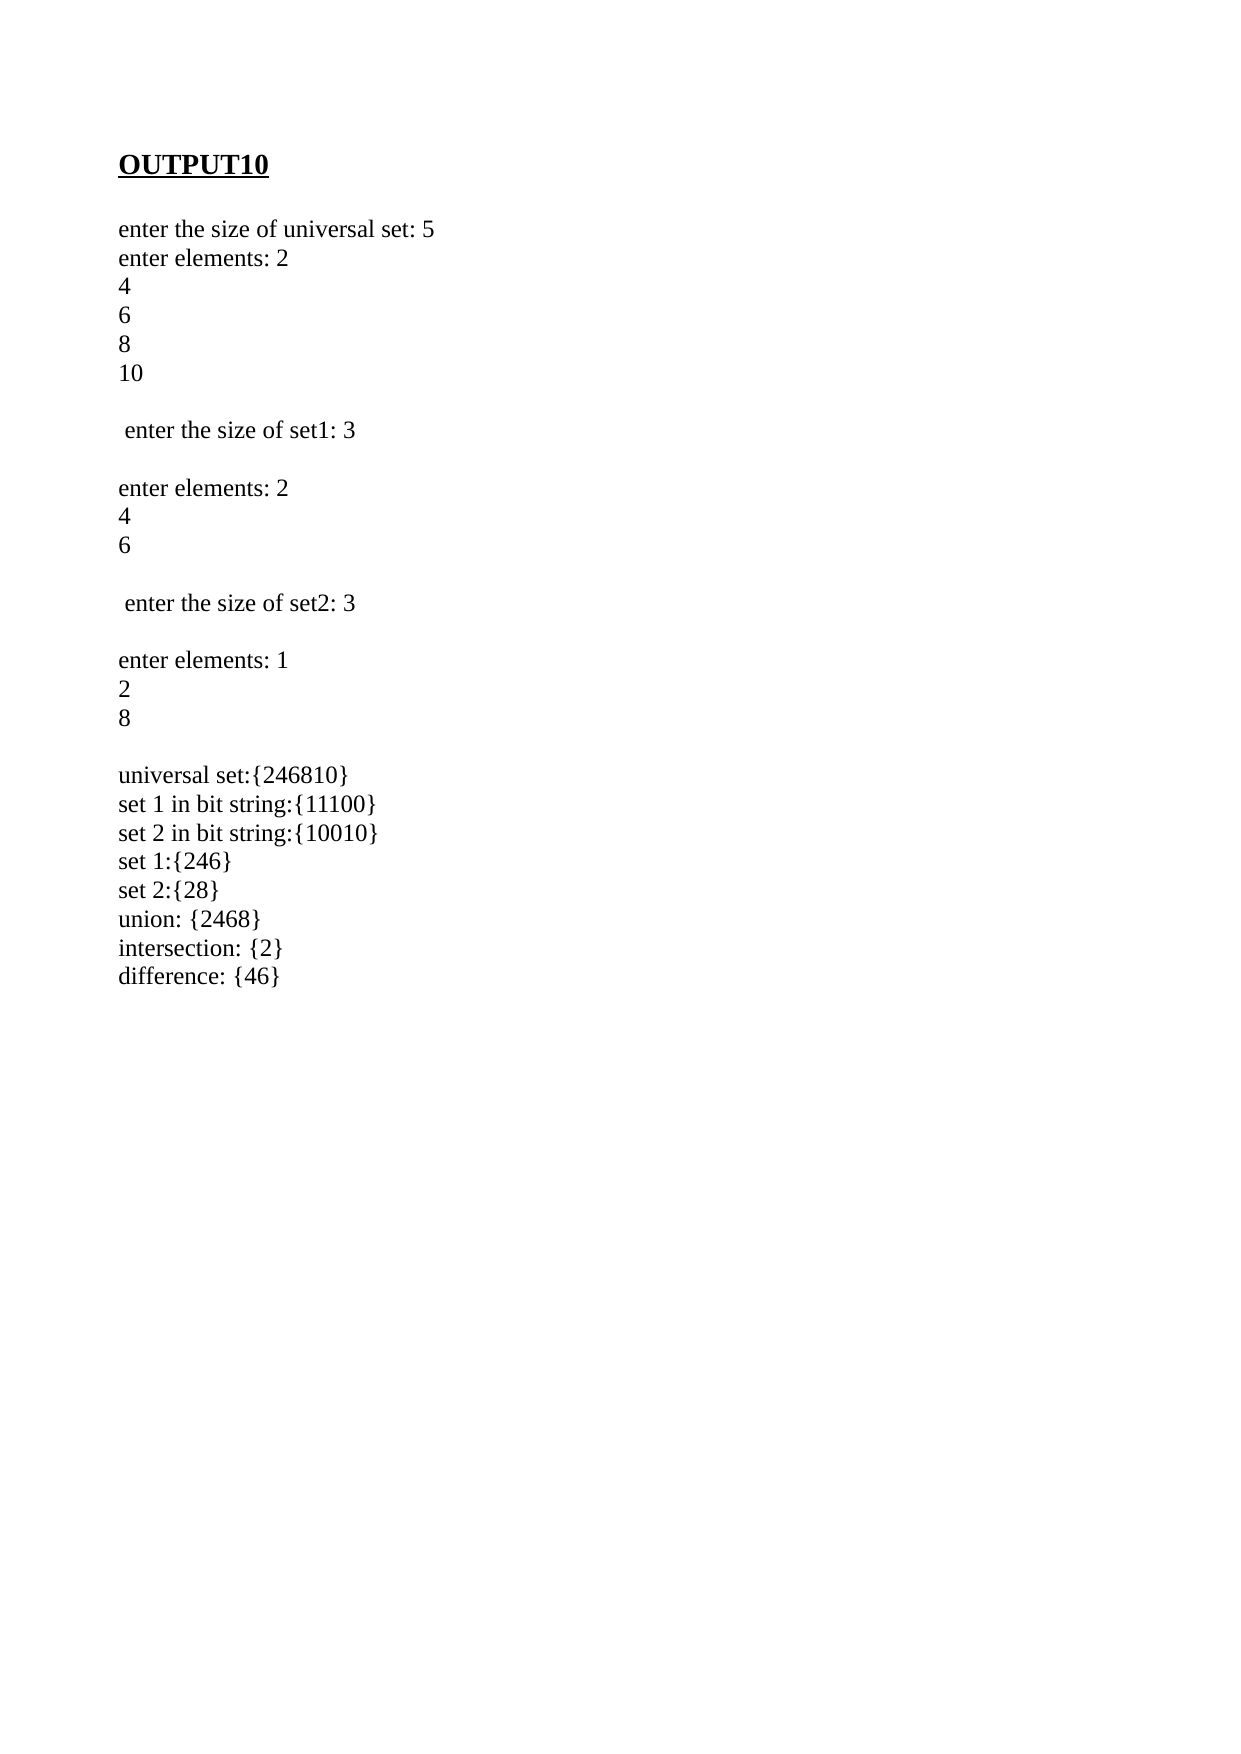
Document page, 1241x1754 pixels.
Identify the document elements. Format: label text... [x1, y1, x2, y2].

text set 1:{246} [118, 846, 1122, 875]
text 8 [118, 329, 1122, 358]
text 6 [118, 300, 1122, 329]
text enter elements: 2 [118, 243, 1122, 271]
text 4 [118, 271, 1122, 300]
text set 2:{28} [118, 875, 1122, 904]
text difference: {46} [118, 961, 1122, 990]
text 8 [118, 703, 1122, 731]
text union: {2468} [118, 904, 1122, 933]
text set 1 in bit string:{11100} [118, 789, 1122, 818]
text 6 [118, 530, 1122, 559]
text 2 [118, 674, 1122, 703]
text enter elements: 1 [118, 645, 1122, 674]
text 4 [118, 501, 1122, 530]
text OUTPUT10 [118, 147, 1122, 180]
text enter elements: 2 [118, 473, 1122, 501]
text intersection: {2} [118, 933, 1122, 961]
text enter the size of set2: 3 [118, 588, 1122, 616]
text enter the size of universal set: 5 [118, 214, 1122, 243]
text 10 [118, 358, 1122, 386]
text set 2 in bit string:{10010} [118, 818, 1122, 846]
text universal set:{246810} [118, 760, 1122, 789]
text enter the size of set1: 3 [118, 415, 1122, 444]
